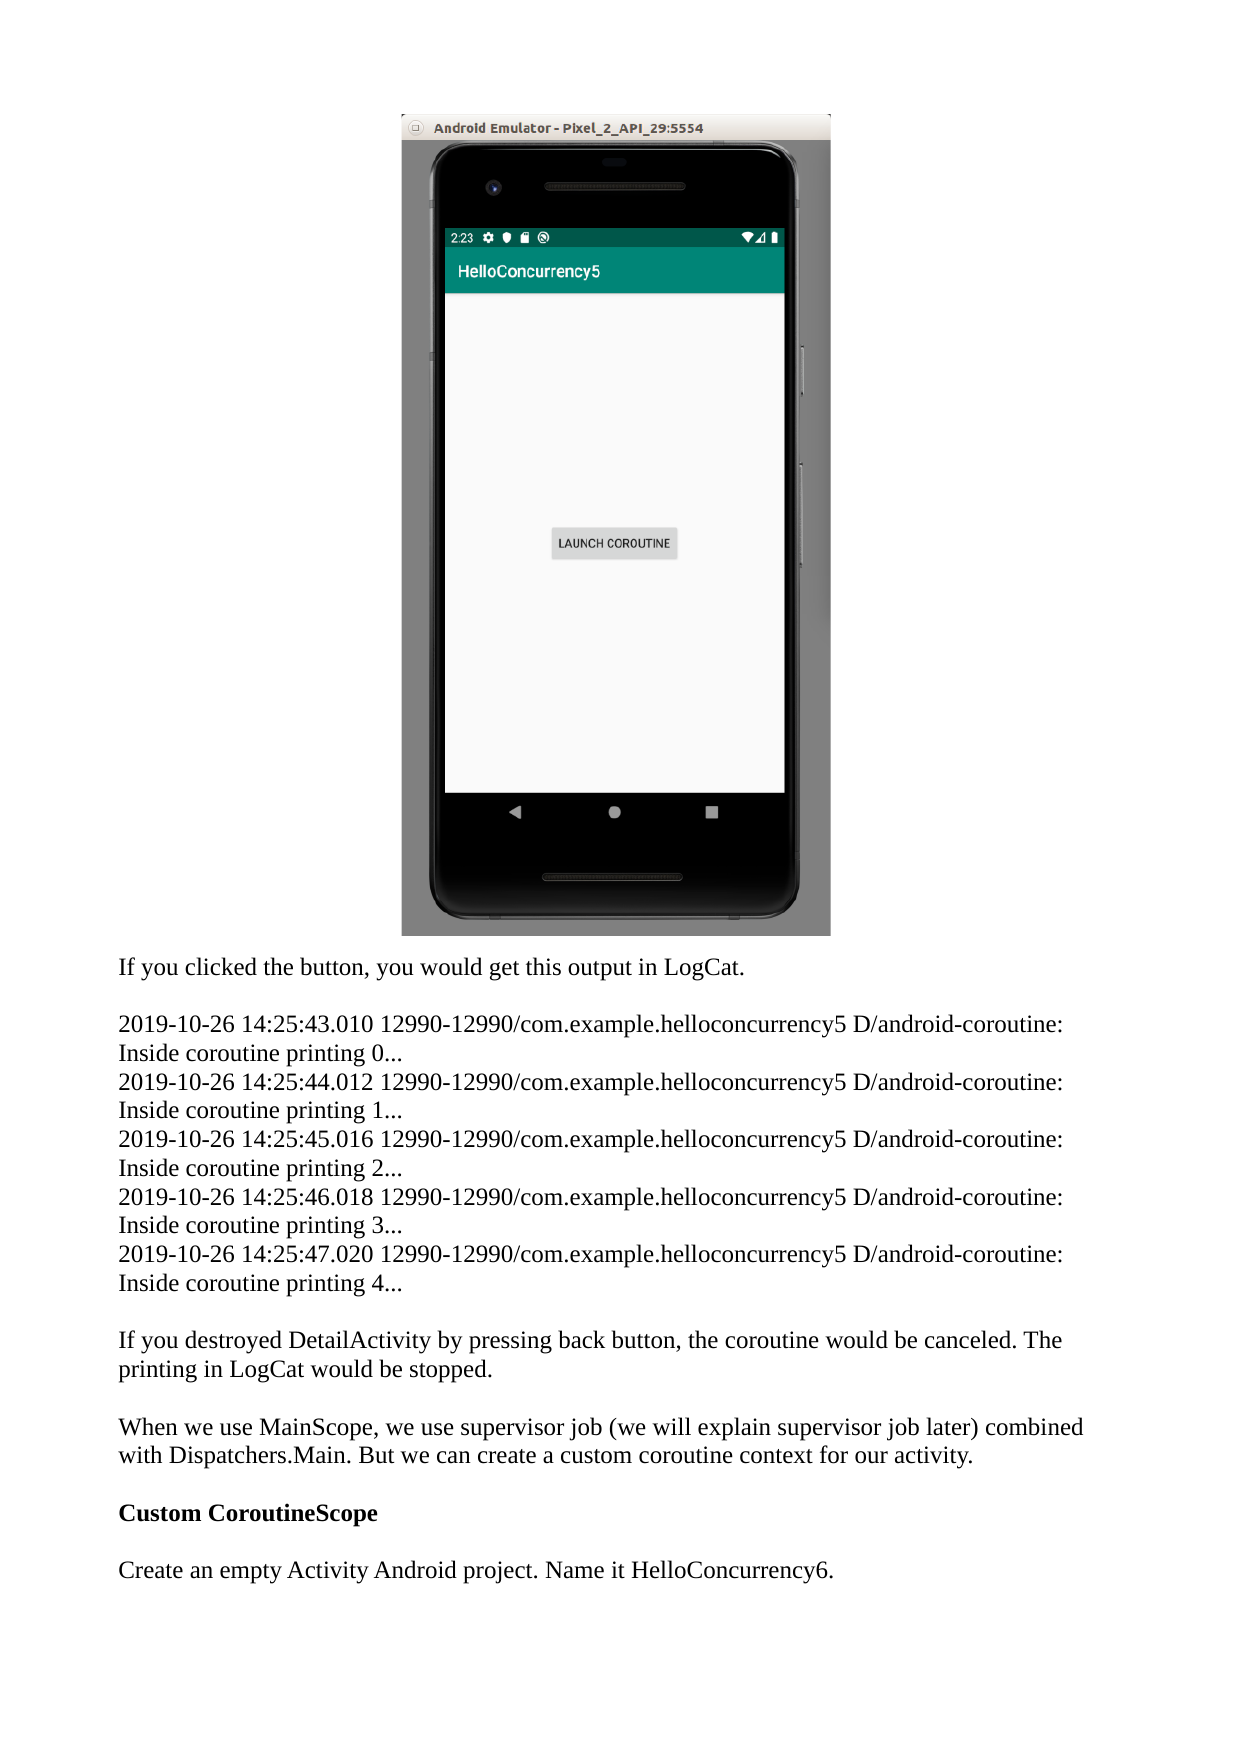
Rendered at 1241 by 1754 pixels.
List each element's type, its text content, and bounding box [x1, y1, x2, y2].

text 2019-10-26 14:25:46.018 12990-12990/com.example.helloconcurrency5 D/android-coroutine: Inside coroutine printing 3... [118, 1182, 1122, 1239]
text Custom CoroutineScope [118, 1498, 1122, 1527]
text 2019-10-26 14:25:43.010 12990-12990/com.example.helloconcurrency5 D/android-coroutine: Inside coroutine printing 0... [118, 1009, 1122, 1067]
text Create an empty Activity Android project. Name it HelloConcurrency6. [118, 1556, 1122, 1584]
text When we use MainScope, we use supervisor job (we will explain supervisor job later) combined with Dispatchers.Main. But we can create a custom coroutine context for our activity. [118, 1412, 1122, 1469]
text If you destroyed DetailActivity by pressing back button, the coroutine would be canceled. The printing in LogCat would be stopped. [118, 1326, 1122, 1383]
text 2019-10-26 14:25:45.016 12990-12990/com.example.helloconcurrency5 D/android-coroutine: Inside coroutine printing 2... [118, 1124, 1122, 1182]
text 2019-10-26 14:25:44.012 12990-12990/com.example.helloconcurrency5 D/android-coroutine: Inside coroutine printing 1... [118, 1067, 1122, 1124]
text 2019-10-26 14:25:47.020 12990-12990/com.example.helloconcurrency5 D/android-coroutine: Inside coroutine printing 4... [118, 1239, 1122, 1297]
text If you clicked the button, you would get this output in LogCat. [118, 952, 1122, 981]
picture [401, 114, 831, 936]
